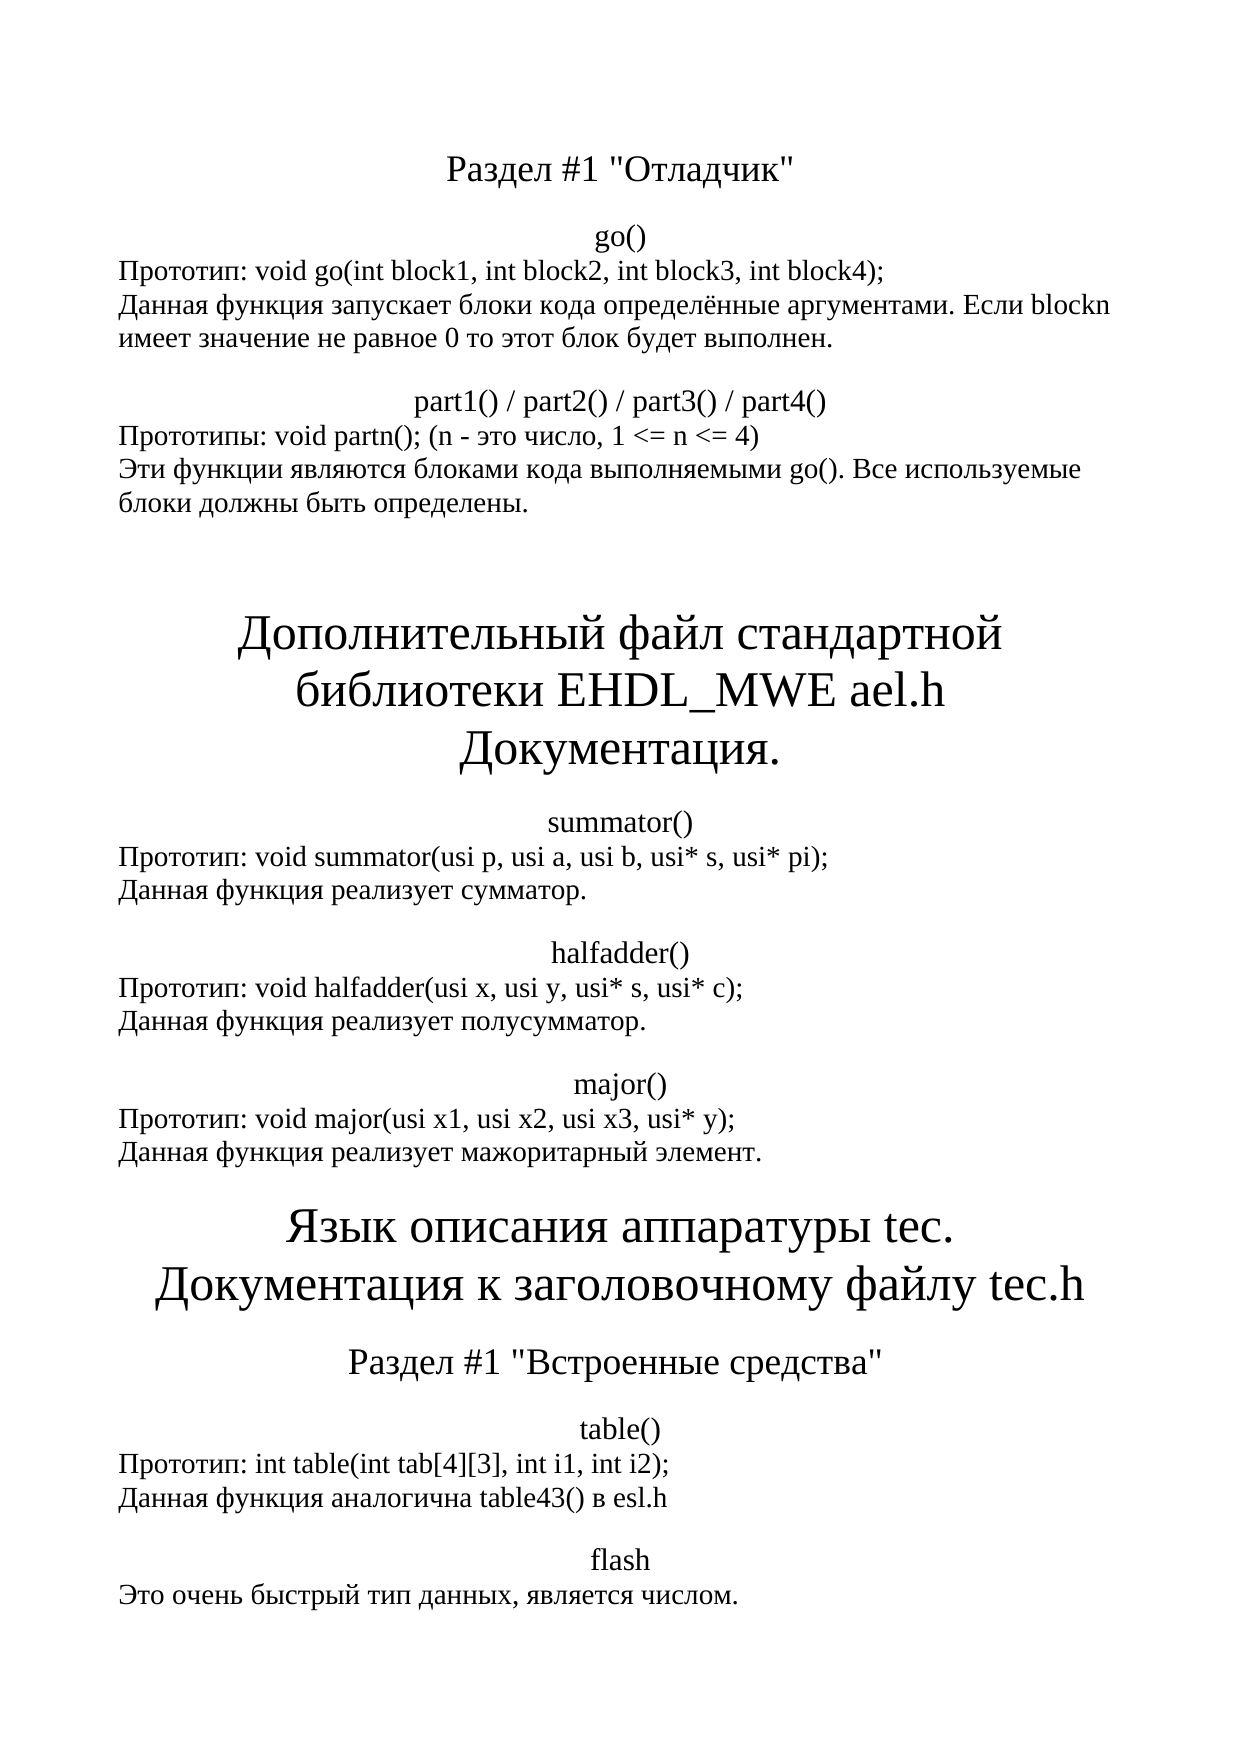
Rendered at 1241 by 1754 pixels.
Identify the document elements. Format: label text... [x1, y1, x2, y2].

text Эти функции являются блоками кода выполняемыми go(). Все используемые блоки должны быть определены. [118, 451, 1122, 518]
text table() [118, 1410, 1122, 1446]
text Прототип: int table(int tab[4][3], int i1, int i2); [118, 1446, 1122, 1480]
text Прототип: void summator(usi p, usi a, usi b, usi* s, usi* pi); [118, 839, 1122, 872]
text Прототипы: void partn(); (n - это число, 1 <= n <= 4) [118, 418, 1122, 451]
text Раздел #1 "Отладчик" [118, 146, 1122, 189]
text Данная функция аналогична table43() в esl.h [118, 1480, 1122, 1513]
text Документация. [118, 717, 1122, 775]
text Прототип: void major(usi x1, usi x2, usi x3, usi* y); [118, 1101, 1122, 1134]
text Язык описания аппаратуры tec. [118, 1196, 1122, 1254]
text Прототип: void go(int block1, int block2, int block3, int block4); [118, 253, 1122, 287]
text flash [118, 1541, 1122, 1577]
text Документация к заголовочному файлу tec.h [118, 1254, 1122, 1311]
text part1() / part2() / part3() / part4() [118, 382, 1122, 418]
text Прототип: void halfadder(usi x, usi y, usi* s, usi* c); [118, 970, 1122, 1003]
text Данная функция реализует полусумматор. [118, 1003, 1122, 1037]
text Данная функция запускает блоки кода определённые аргументами. Если blockn имеет значение не равное 0 то этот блок будет выполнен. [118, 287, 1122, 354]
text Это очень быстрый тип данных, является числом. [118, 1577, 1122, 1611]
text summator() [118, 803, 1122, 839]
text Раздел #1 "Встроенные средства" [118, 1339, 1122, 1382]
text go() [118, 217, 1122, 253]
text major() [118, 1065, 1122, 1101]
text Данная функция реализует мажоритарный элемент. [118, 1134, 1122, 1168]
text halfadder() [118, 934, 1122, 970]
text Дополнительный файл стандартной библиотеки EHDL_MWE ael.h [118, 602, 1122, 717]
text Данная функция реализует сумматор. [118, 872, 1122, 906]
